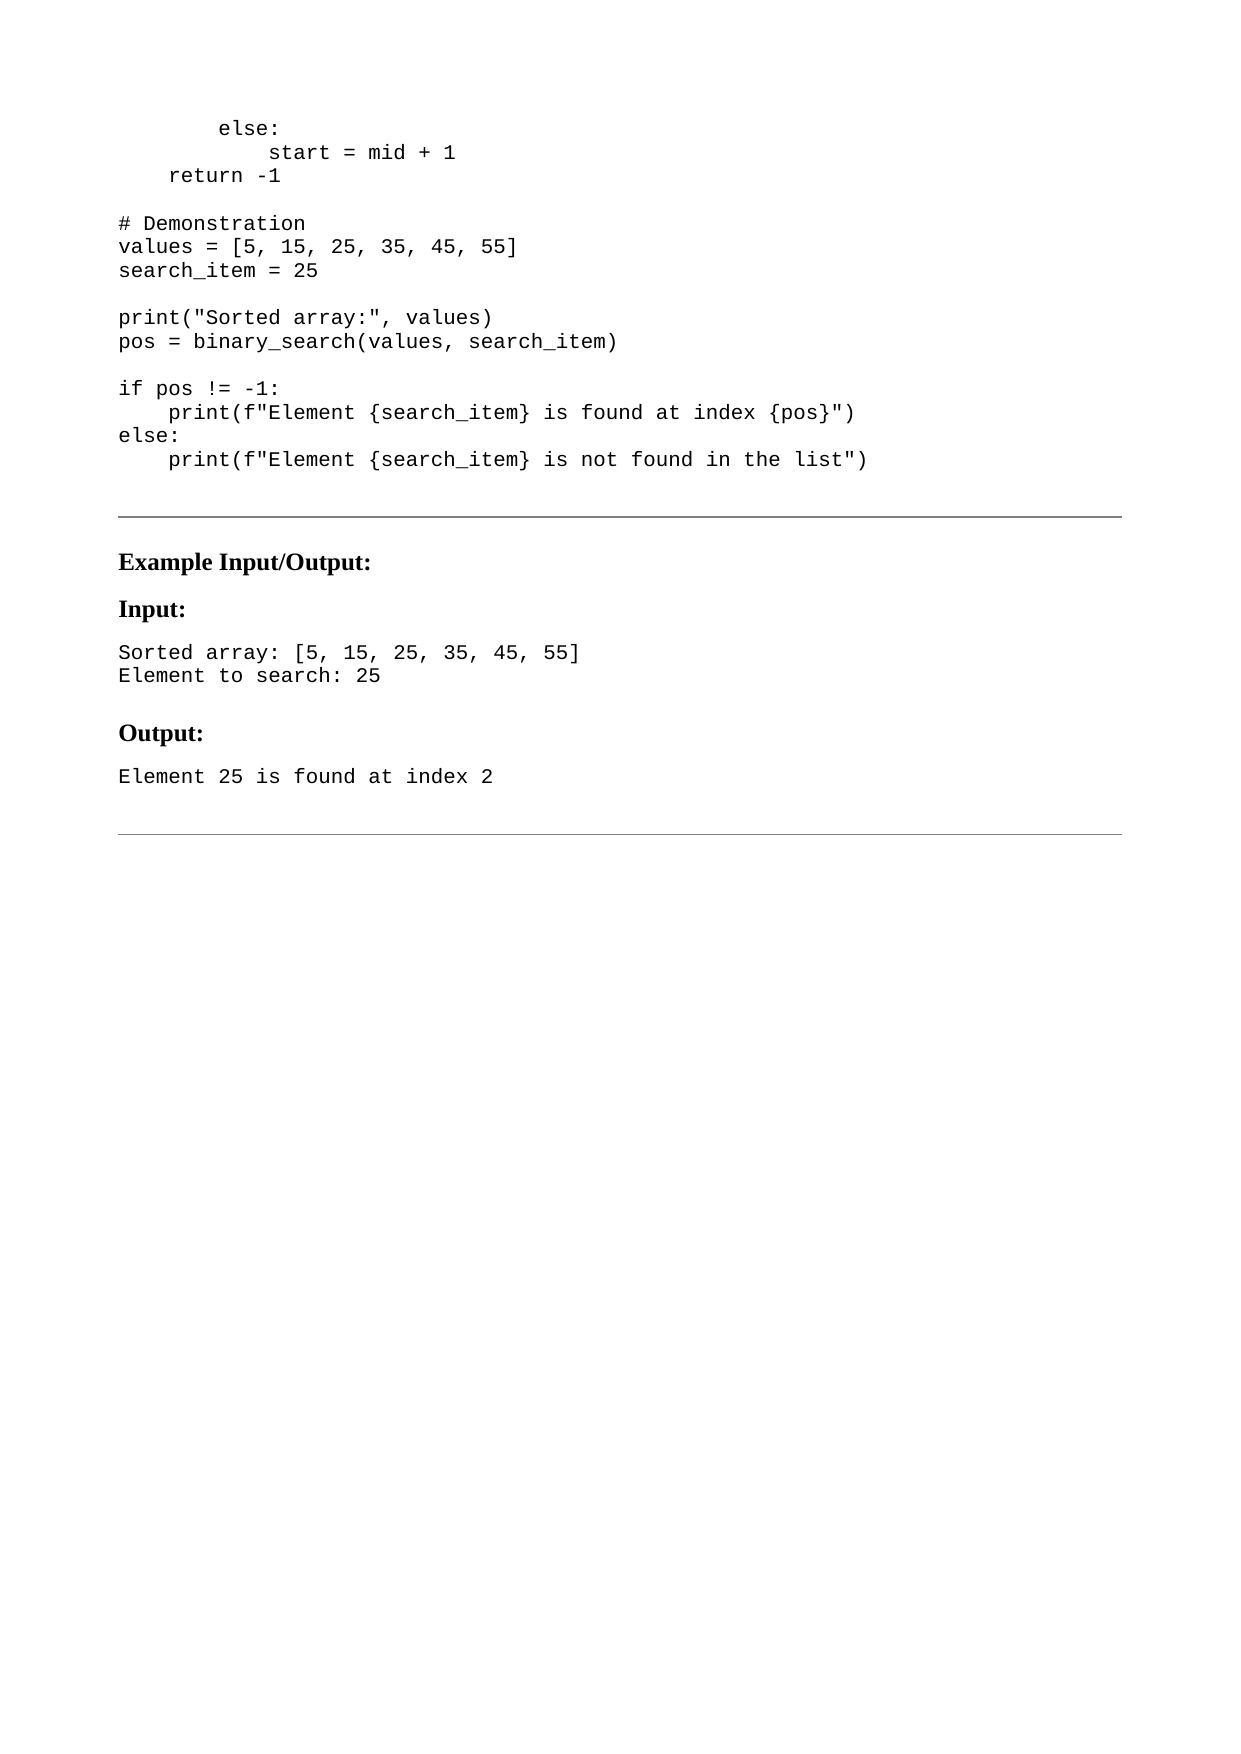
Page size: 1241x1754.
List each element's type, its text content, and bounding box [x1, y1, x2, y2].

text # Demonstration [118, 213, 1122, 236]
text if pos != -1: [118, 378, 1122, 402]
text pos = binary_search(values, search_item) [118, 331, 1122, 354]
text values = [5, 15, 25, 35, 45, 55] [118, 236, 1122, 260]
text start = mid + 1 [118, 142, 1122, 165]
text Example Input/Output: [118, 547, 1122, 575]
text Element to search: 25 [118, 665, 1122, 689]
text Element 25 is found at index 2 [118, 766, 1122, 790]
text else: [118, 118, 1122, 142]
text print(f"Element {search_item} is found at index {pos}") [118, 402, 1122, 426]
text Output: [118, 718, 1122, 747]
text print("Sorted array:", values) [118, 307, 1122, 331]
text return -1 [118, 165, 1122, 189]
text else: [118, 426, 1122, 449]
text print(f"Element {search_item} is not found in the list") [118, 449, 1122, 473]
text Sorted array: [5, 15, 25, 35, 45, 55] [118, 642, 1122, 665]
text search_item = 25 [118, 260, 1122, 284]
text Input: [118, 594, 1122, 623]
